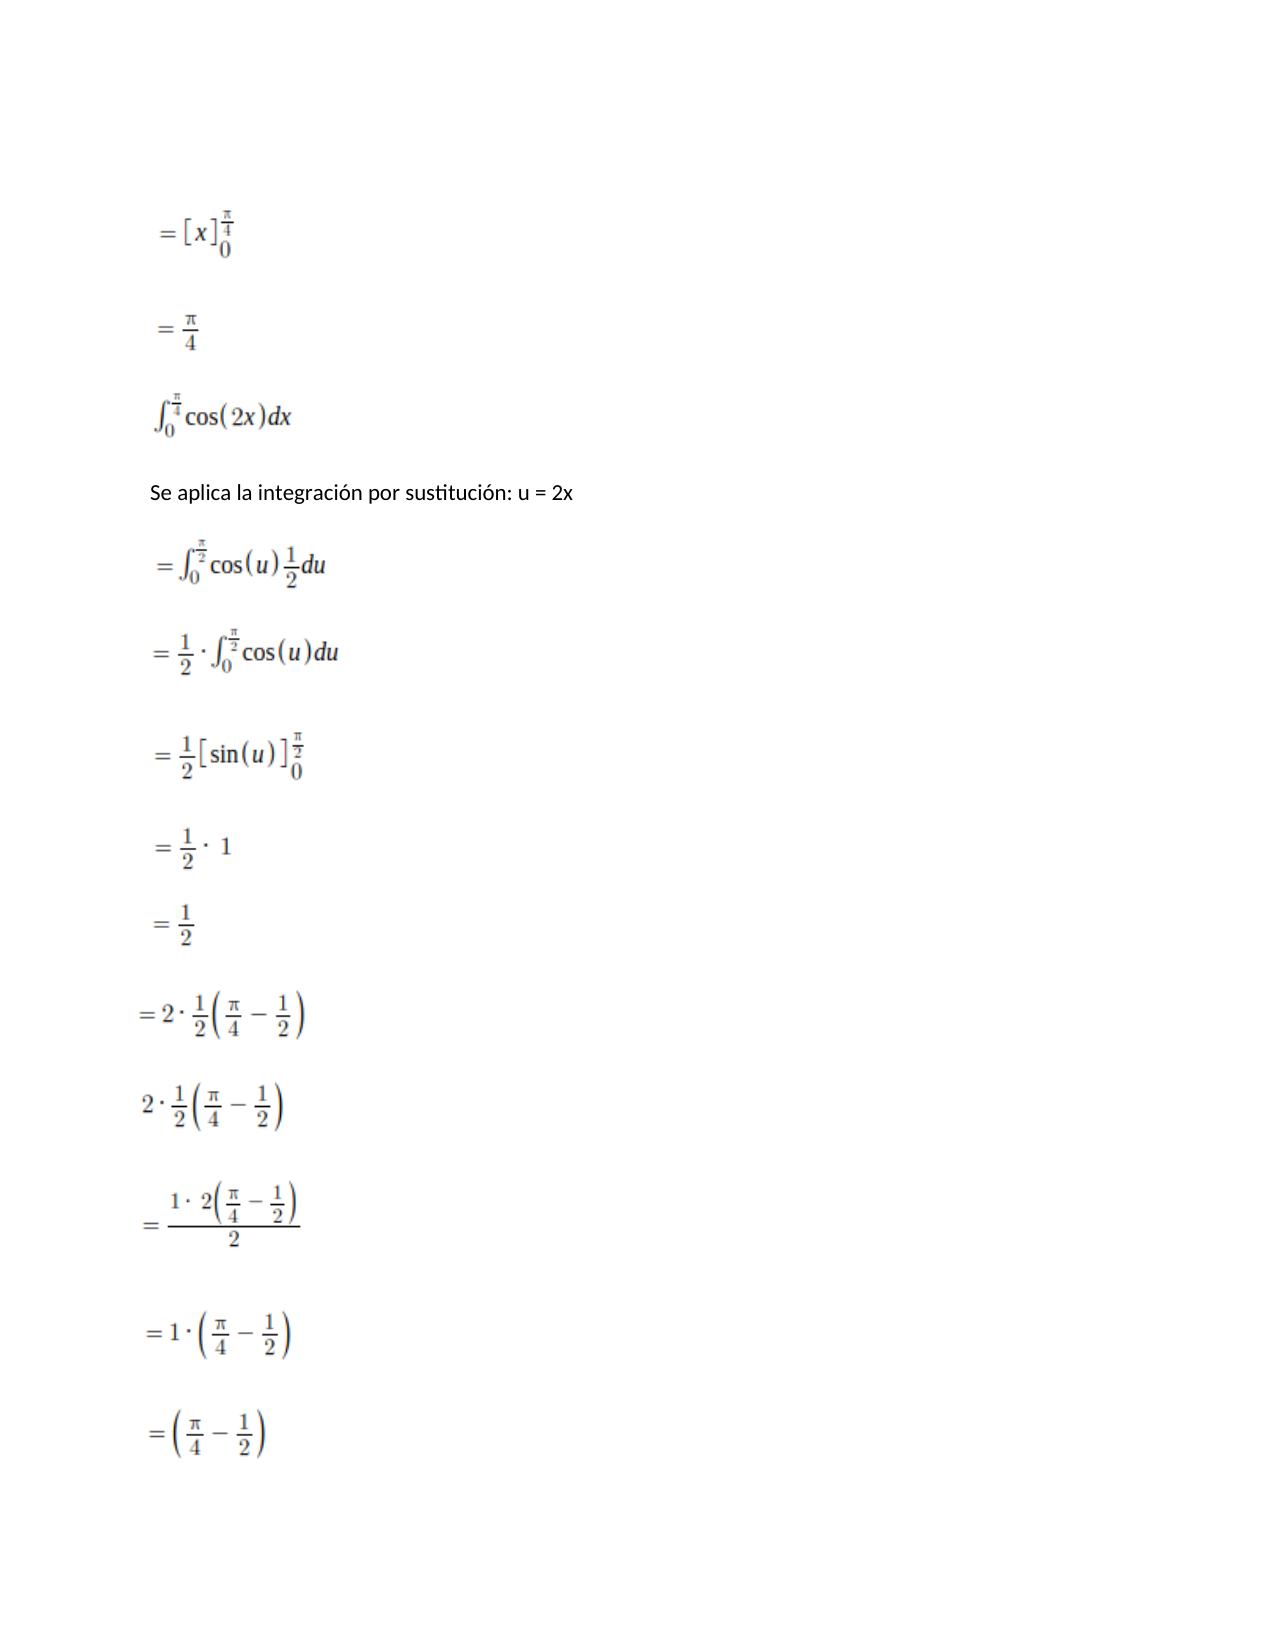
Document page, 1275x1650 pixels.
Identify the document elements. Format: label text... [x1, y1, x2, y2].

picture [153, 301, 219, 360]
text Se aplica la integración por sustitución: u = 2x [150, 478, 1125, 506]
picture [134, 1075, 291, 1146]
picture [147, 898, 212, 950]
picture [141, 1404, 278, 1468]
picture [140, 1291, 297, 1369]
picture [136, 1171, 310, 1256]
picture [152, 206, 264, 271]
picture [140, 384, 298, 449]
picture [136, 982, 311, 1054]
picture [150, 615, 350, 689]
picture [152, 817, 239, 880]
picture [150, 720, 318, 793]
picture [149, 532, 336, 599]
